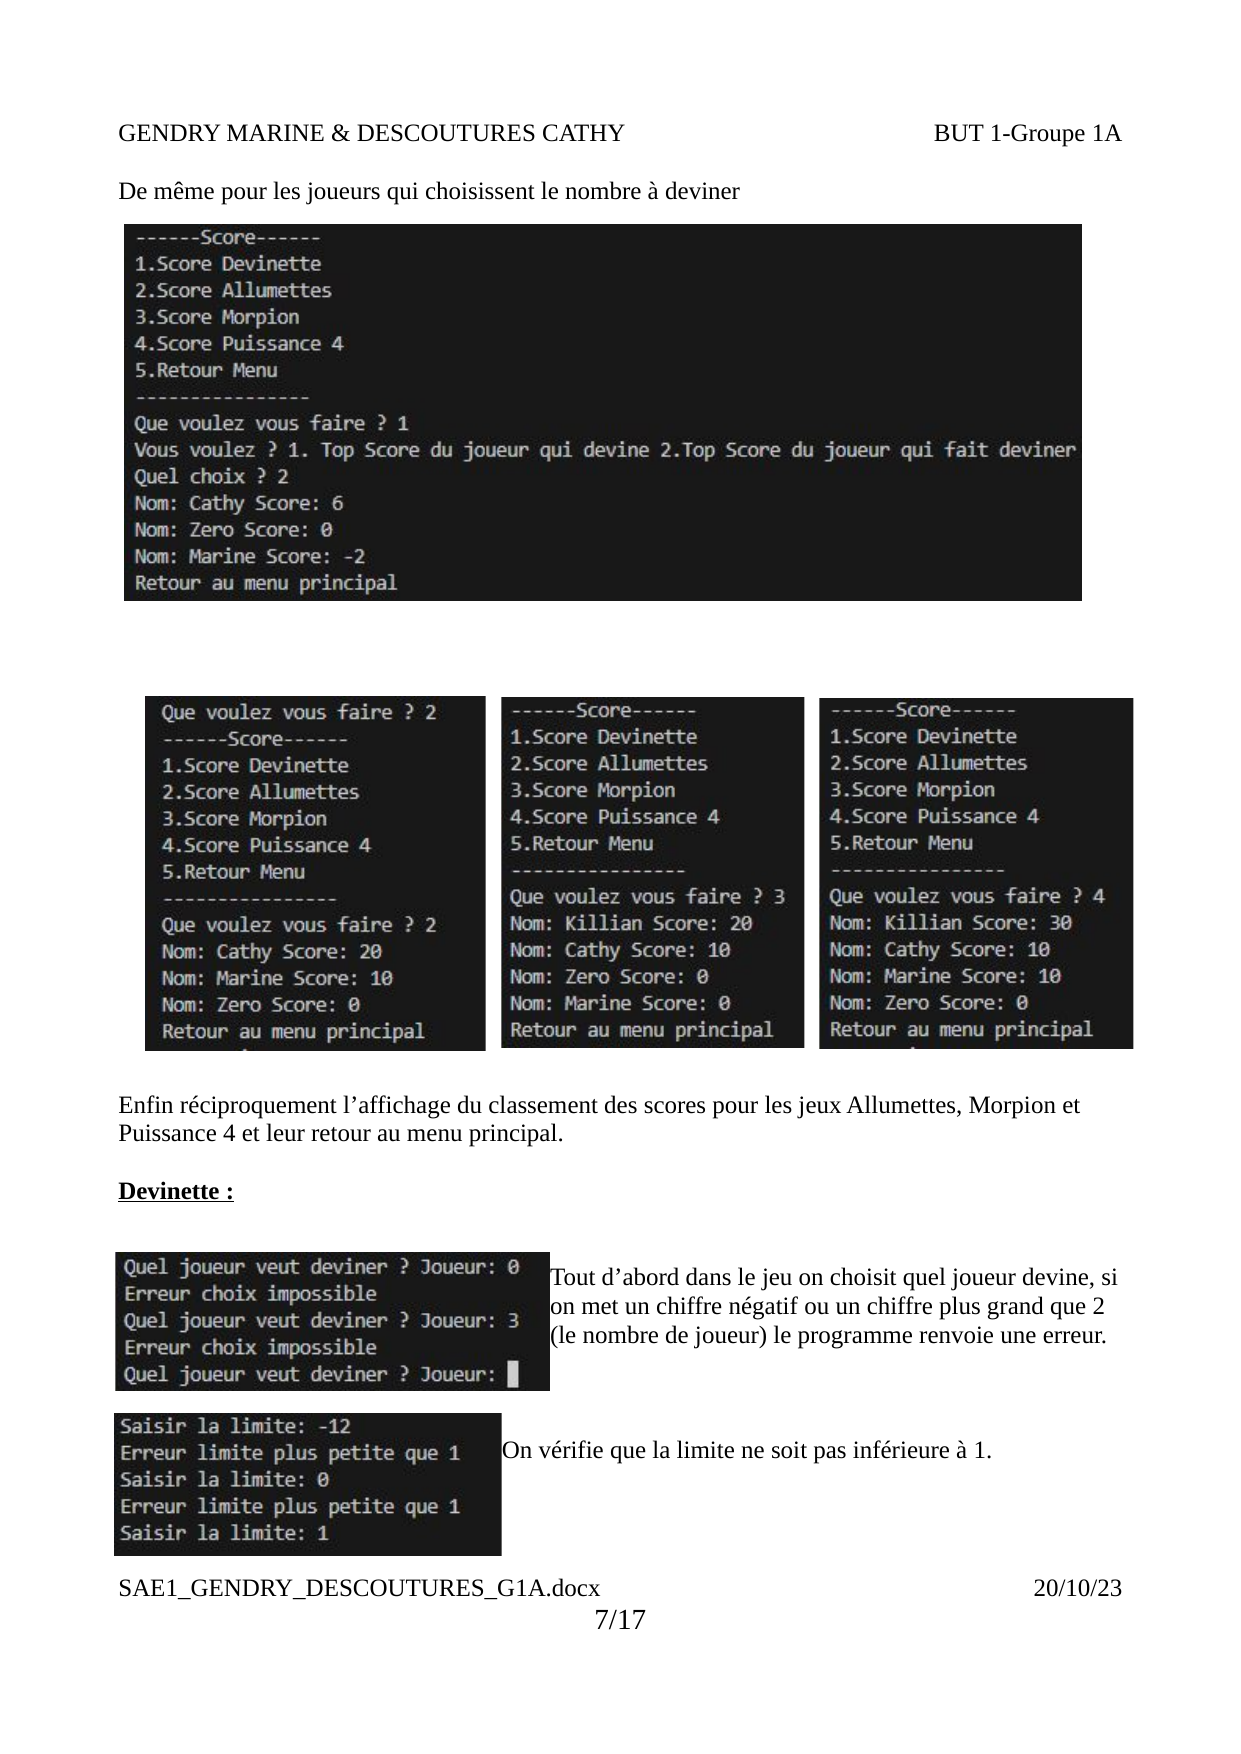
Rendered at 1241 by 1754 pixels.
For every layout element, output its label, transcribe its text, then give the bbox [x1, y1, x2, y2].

picture [501, 697, 805, 1048]
text De même pour les joueurs qui choisissent le nombre à deviner [118, 176, 1122, 205]
picture [114, 1413, 502, 1556]
picture [124, 224, 1082, 601]
text Enfin réciproquement l’affichage du classement des scores pour les jeux Allumettes, Morpion et Puissance 4 et leur retour au menu principal. [118, 1090, 1122, 1147]
picture [115, 1252, 550, 1391]
text Devinette : [118, 1176, 1122, 1205]
picture [145, 696, 486, 1051]
text Tout d’abord dans le jeu on choisit quel joueur devine, si on met un chiffre négatif ou un chiffre plus grand que 2 (le nombre de joueur) le programme renvoie une erreur. [550, 1262, 1122, 1348]
picture [819, 698, 1134, 1049]
text On vérifie que la limite ne soit pas inférieure à 1. [502, 1435, 1122, 1463]
